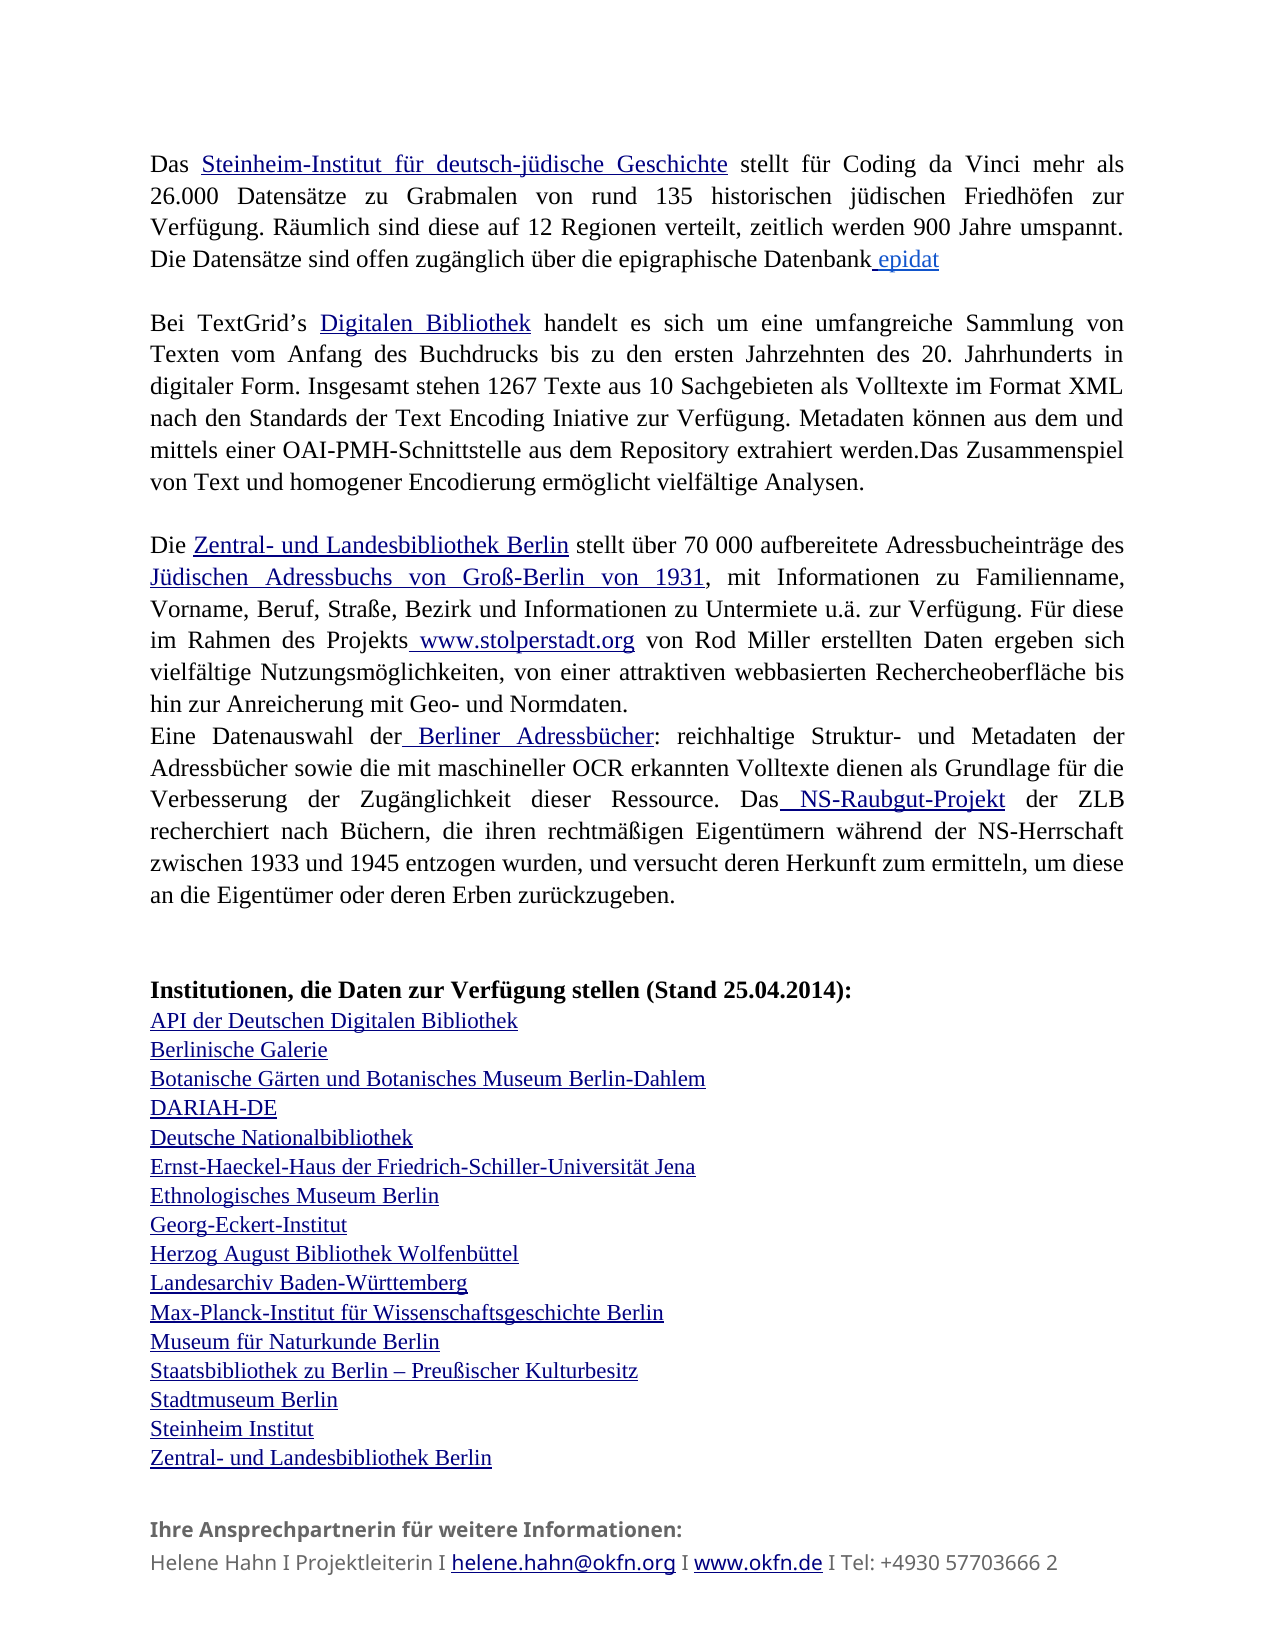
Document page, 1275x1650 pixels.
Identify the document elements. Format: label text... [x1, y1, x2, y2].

text Zentral- und Landesbibliothek Berlin [150, 1445, 1125, 1471]
text Ernst-Haeckel-Haus der Friedrich-Schiller-Universität Jena [150, 1154, 1125, 1179]
text Bei TextGrid’s Digitalen Bibliothek handelt es sich um eine umfangreiche Sammlung von Texten vom Anfang des Buchdrucks bis zu den ersten Jahrzehnten des 20. Jahrhunderts in digitaler Form. Insgesamt stehen 1267 Texte aus 10 Sachgebieten als Volltexte im Format XML nach den Standards der Text Encoding Iniative zur Verfügung. Metadaten können aus dem und mittels einer OAI-PMH-Schnittstelle aus dem Repository extrahiert werden. Das Zusammenspiel von Text und homogener Encodierung ermöglicht vielfältige Analysen. [150, 309, 1125, 495]
text Institutionen, die Daten zur Verfügung stellen (Stand 25.04.2014): [150, 976, 1125, 1004]
text Berlinische Galerie [150, 1037, 1125, 1062]
text Stadtmuseum Berlin [150, 1387, 1125, 1412]
text Georg-Eckert-Institut [150, 1212, 1125, 1237]
text Eine Datenauswahl der Berliner Adressbücher: reichhaltige Struktur- und Metadaten der Adressbücher sowie die mit maschineller OCR erkannten Volltexte dienen als Grundlage für die Verbesserung der Zugänglichkeit dieser Ressource. Das NS-Raubgut-Projekt der ZLB recherchiert nach Büchern, die ihren rechtmäßigen Eigentümern während der NS-Herrschaft zwischen 1933 und 1945 entzogen wurden, und versucht deren Herkunft zum ermitteln, um diese an die Eigentümer oder deren Erben zurückzugeben. [150, 722, 1125, 908]
text Steinheim Institut [150, 1416, 1125, 1442]
text Landesarchiv Baden-Württemberg [150, 1270, 1125, 1296]
text API der Deutschen Digitalen Bibliothek [150, 1008, 1125, 1033]
text Staatsbibliothek zu Berlin – Preußischer Kulturbesitz [150, 1358, 1125, 1383]
text Ethnologisches Museum Berlin [150, 1183, 1125, 1208]
text Die Zentral- und Landesbibliothek Berlin stellt über 70 000 aufbereitete Adressbucheinträge des Jüdischen Adressbuchs von Groß-Berlin von 1931, mit Informationen zu Familienname, Vorname, Beruf, Straße, Bezirk und Informationen zu Untermiete u.ä. zur Verfügung. Für diese im Rahmen des Projekts www.stolperstadt.org von Rod Miller erstellten Daten ergeben sich vielfältige Nutzungsmöglichkeiten, von einer attraktiven webbasierten Rechercheoberfläche bis hin zur Anreicherung mit Geo- und Normdaten. [150, 531, 1125, 718]
text Museum für Naturkunde Berlin [150, 1329, 1125, 1354]
text Das Steinheim-Institut für deutsch-jüdische Geschichte stellt für Coding da Vinci mehr als 26.000 Datensätze zu Grabmalen von rund 135 historischen jüdischen Friedhöfen zur Verfügung. Räumlich sind diese auf 12 Regionen verteilt, zeitlich werden 900 Jahre umspannt. Die Datensätze sind offen zugänglich über die epigraphische Datenbank epidat [150, 150, 1125, 273]
text DARIAH-DE [150, 1095, 1125, 1121]
text Deutsche Nationalbibliothek [150, 1124, 1125, 1150]
text Botanische Gärten und Botanisches Museum Berlin-Dahlem [150, 1066, 1125, 1092]
text Max-Planck-Institut für Wissenschaftsgeschichte Berlin [150, 1299, 1125, 1325]
text Herzog August Bibliothek Wolfenbüttel [150, 1241, 1125, 1267]
